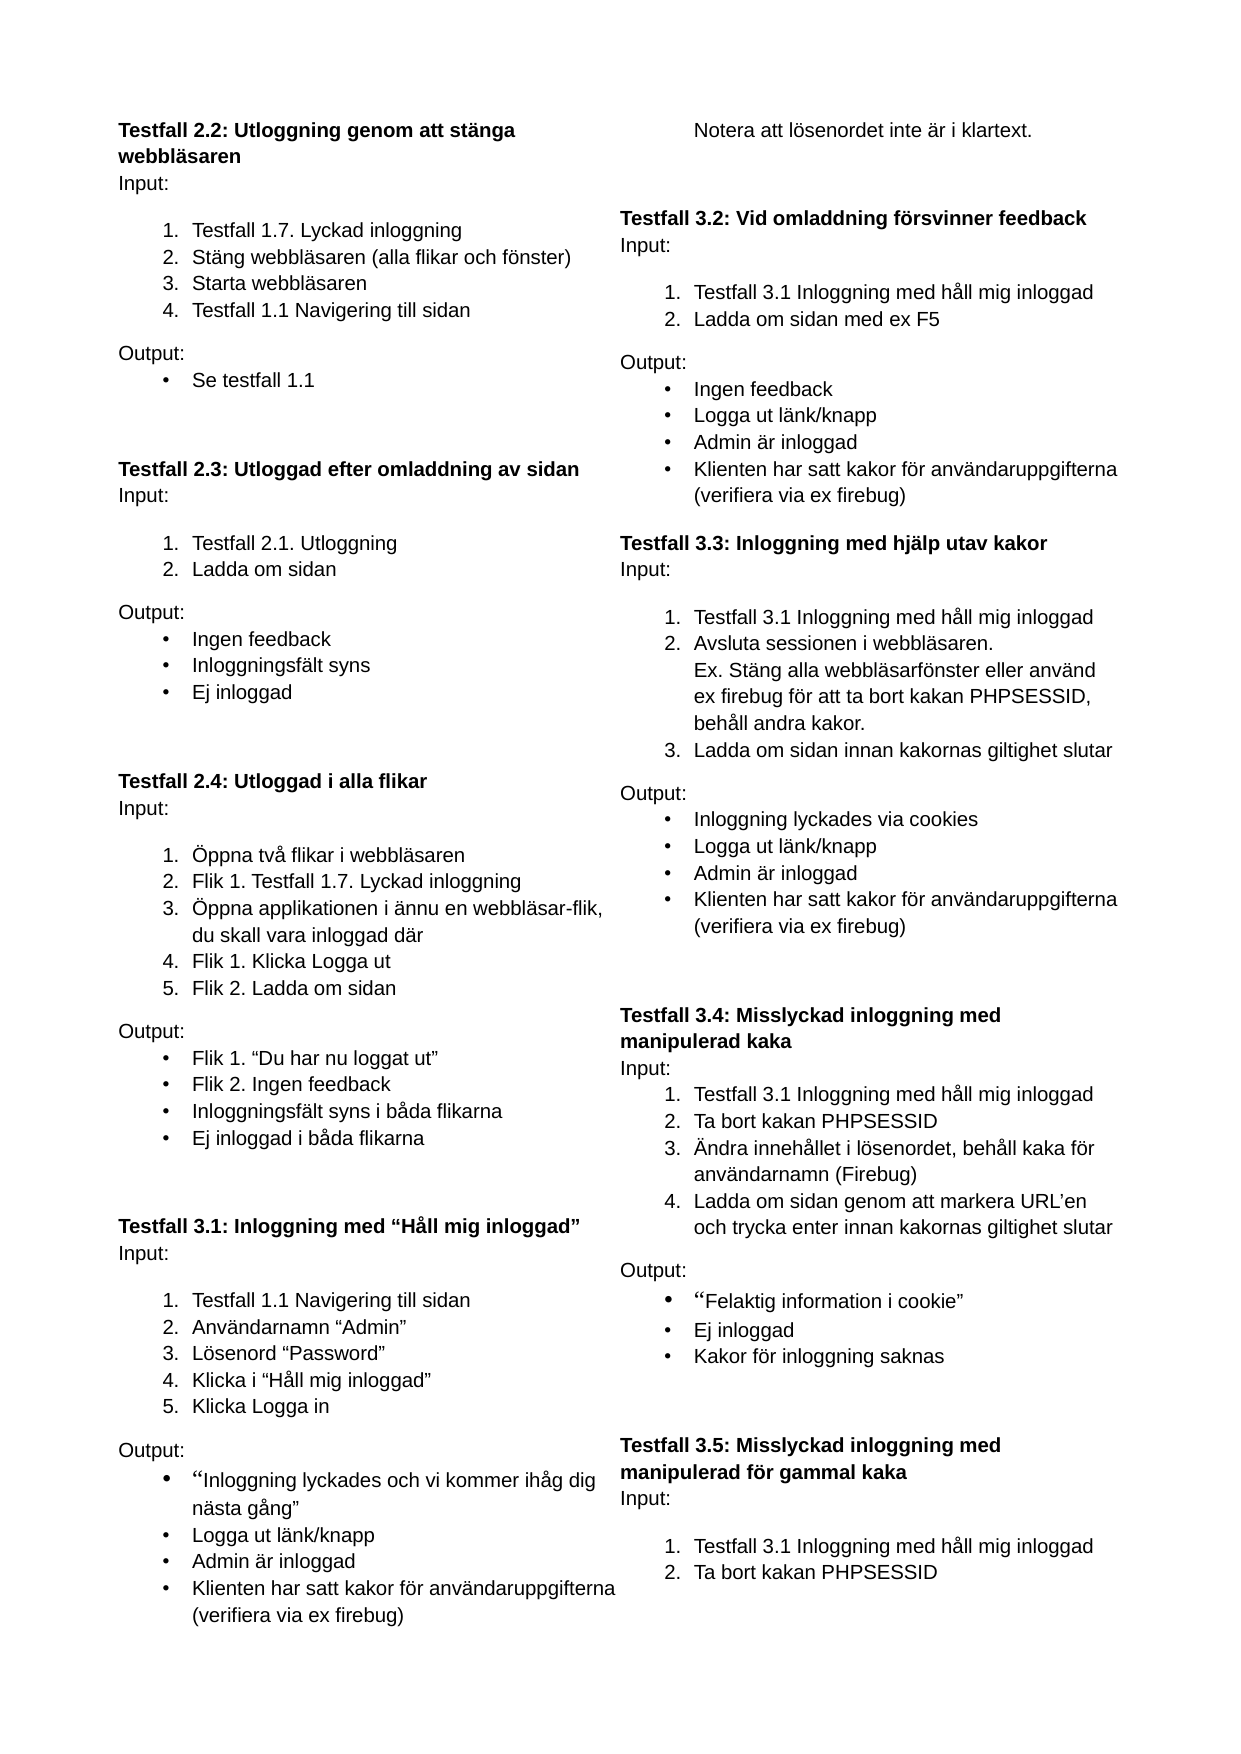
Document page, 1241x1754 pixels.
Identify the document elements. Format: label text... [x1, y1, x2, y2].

list Ändra innehållet i lösenordet, behåll kaka för användarnamn (Firebug) [664, 1136, 1122, 1186]
subtitle Testfall 3.5: Misslyckad inloggning med manipulerad för gammal kaka [620, 1433, 1122, 1483]
list Admin är inloggad [162, 1550, 620, 1573]
subtitle Testfall 3.3: Inloggning med hjälp utav kakor [620, 531, 1122, 554]
list Testfall 2.1. Utloggning [162, 531, 620, 554]
subtitle Output: [118, 1438, 620, 1461]
subtitle Testfall 2.2: Utloggning genom att stänga webbläsaren [118, 118, 620, 168]
subtitle Testfall 3.2: Vid omladdning försvinner feedback [620, 207, 1122, 230]
list Flik 1. Klicka Logga ut [162, 949, 620, 973]
subtitle Testfall 2.3: Utloggad efter omladdning av sidan [118, 457, 620, 480]
list Logga ut länk/knapp [664, 834, 1122, 858]
list Klicka Logga in [162, 1395, 620, 1418]
list Ingen feedback [664, 377, 1122, 401]
list Inloggningsfält syns [162, 654, 620, 677]
list Klienten har satt kakor för användaruppgifterna (verifiera via ex firebug) [664, 457, 1122, 507]
subtitle Output: [118, 1019, 620, 1043]
list Starta webbläsaren [162, 272, 620, 295]
subtitle Output: [620, 781, 1122, 804]
list Inloggning lyckades via cookies [664, 808, 1122, 831]
text Input: [620, 1487, 1122, 1510]
list Ladda om sidan med ex F5 [664, 307, 1122, 331]
list Inloggningsfält syns i båda flikarna [162, 1099, 620, 1123]
list “Inloggning lyckades och vi kommer ihåg dig nästa gång” [162, 1464, 620, 1520]
subtitle Output: [620, 1259, 1122, 1282]
list Ej inloggad i båda flikarna [162, 1126, 620, 1149]
list Ta bort kakan PHPSESSID [664, 1561, 1122, 1584]
list Se testfall 1.1 [162, 368, 620, 392]
list Ta bort kakan PHPSESSID [664, 1109, 1122, 1133]
text Input: [620, 558, 1122, 581]
subtitle Output: [118, 342, 620, 365]
list Flik 2. Ladda om sidan [162, 976, 620, 999]
subtitle Testfall 2.4: Utloggad i alla flikar [118, 769, 620, 793]
list Öppna applikationen i ännu en webbläsar-flik, du skall vara inloggad där [162, 896, 620, 946]
list Ladda om sidan [162, 557, 620, 581]
list Flik 1. Testfall 1.7. Lyckad inloggning [162, 870, 620, 893]
list Testfall 3.1 Inloggning med håll mig inloggad [664, 605, 1122, 628]
list Testfall 3.1 Inloggning med håll mig inloggad [664, 1534, 1122, 1557]
list Notera att lösenordet inte är i klartext. [664, 118, 1122, 141]
list Flik 2. Ingen feedback [162, 1072, 620, 1096]
list Lösenord “Password” [162, 1342, 620, 1365]
list “Felaktig information i cookie” [664, 1285, 1122, 1314]
list Kakor för inloggning saknas [664, 1345, 1122, 1368]
list Stäng webbläsaren (alla flikar och fönster) [162, 245, 620, 268]
list Logga ut länk/knapp [664, 404, 1122, 427]
text Input: [118, 796, 620, 819]
list Testfall 1.1 Navigering till sidan [162, 1288, 620, 1312]
list Öppna två flikar i webbläsaren [162, 843, 620, 867]
list Ej inloggad [162, 681, 620, 704]
text Input: [118, 171, 620, 194]
list Testfall 1.1 Navigering till sidan [162, 298, 620, 322]
subtitle Testfall 3.1: Inloggning med “Håll mig inloggad” [118, 1214, 620, 1238]
subtitle Output: [118, 601, 620, 624]
text Input: [118, 1241, 620, 1264]
subtitle Testfall 3.4: Misslyckad inloggning med manipulerad kaka [620, 1003, 1122, 1053]
list Klicka i “Håll mig inloggad” [162, 1368, 620, 1392]
list Testfall 1.7. Lyckad inloggning [162, 219, 620, 242]
list Avsluta sessionen i webbläsaren. Ex. Stäng alla webbläsarfönster eller använd ex firebug för att ta bort kakan PHPSESSID, behåll andra kakor. [664, 632, 1122, 735]
list Ingen feedback [162, 627, 620, 651]
text Input: [620, 233, 1122, 257]
list Ej inloggad [664, 1318, 1122, 1341]
list Admin är inloggad [664, 430, 1122, 454]
list Testfall 3.1 Inloggning med håll mig inloggad [664, 281, 1122, 304]
list Ladda om sidan genom att markera URL’en och trycka enter innan kakornas giltighet slutar [664, 1189, 1122, 1239]
list Klienten har satt kakor för användaruppgifterna (verifiera via ex firebug) [162, 1576, 620, 1626]
list Testfall 3.1 Inloggning med håll mig inloggad [664, 1083, 1122, 1106]
list Användarnamn “Admin” [162, 1315, 620, 1338]
list Flik 1. “Du har nu loggat ut” [162, 1046, 620, 1069]
text Input: [118, 483, 620, 507]
text Input: [620, 1056, 1122, 1079]
list Ladda om sidan innan kakornas giltighet slutar [664, 738, 1122, 761]
subtitle Output: [620, 351, 1122, 374]
list Klienten har satt kakor för användaruppgifterna (verifiera via ex firebug) [664, 888, 1122, 938]
list Logga ut länk/knapp [162, 1523, 620, 1547]
list Admin är inloggad [664, 861, 1122, 884]
